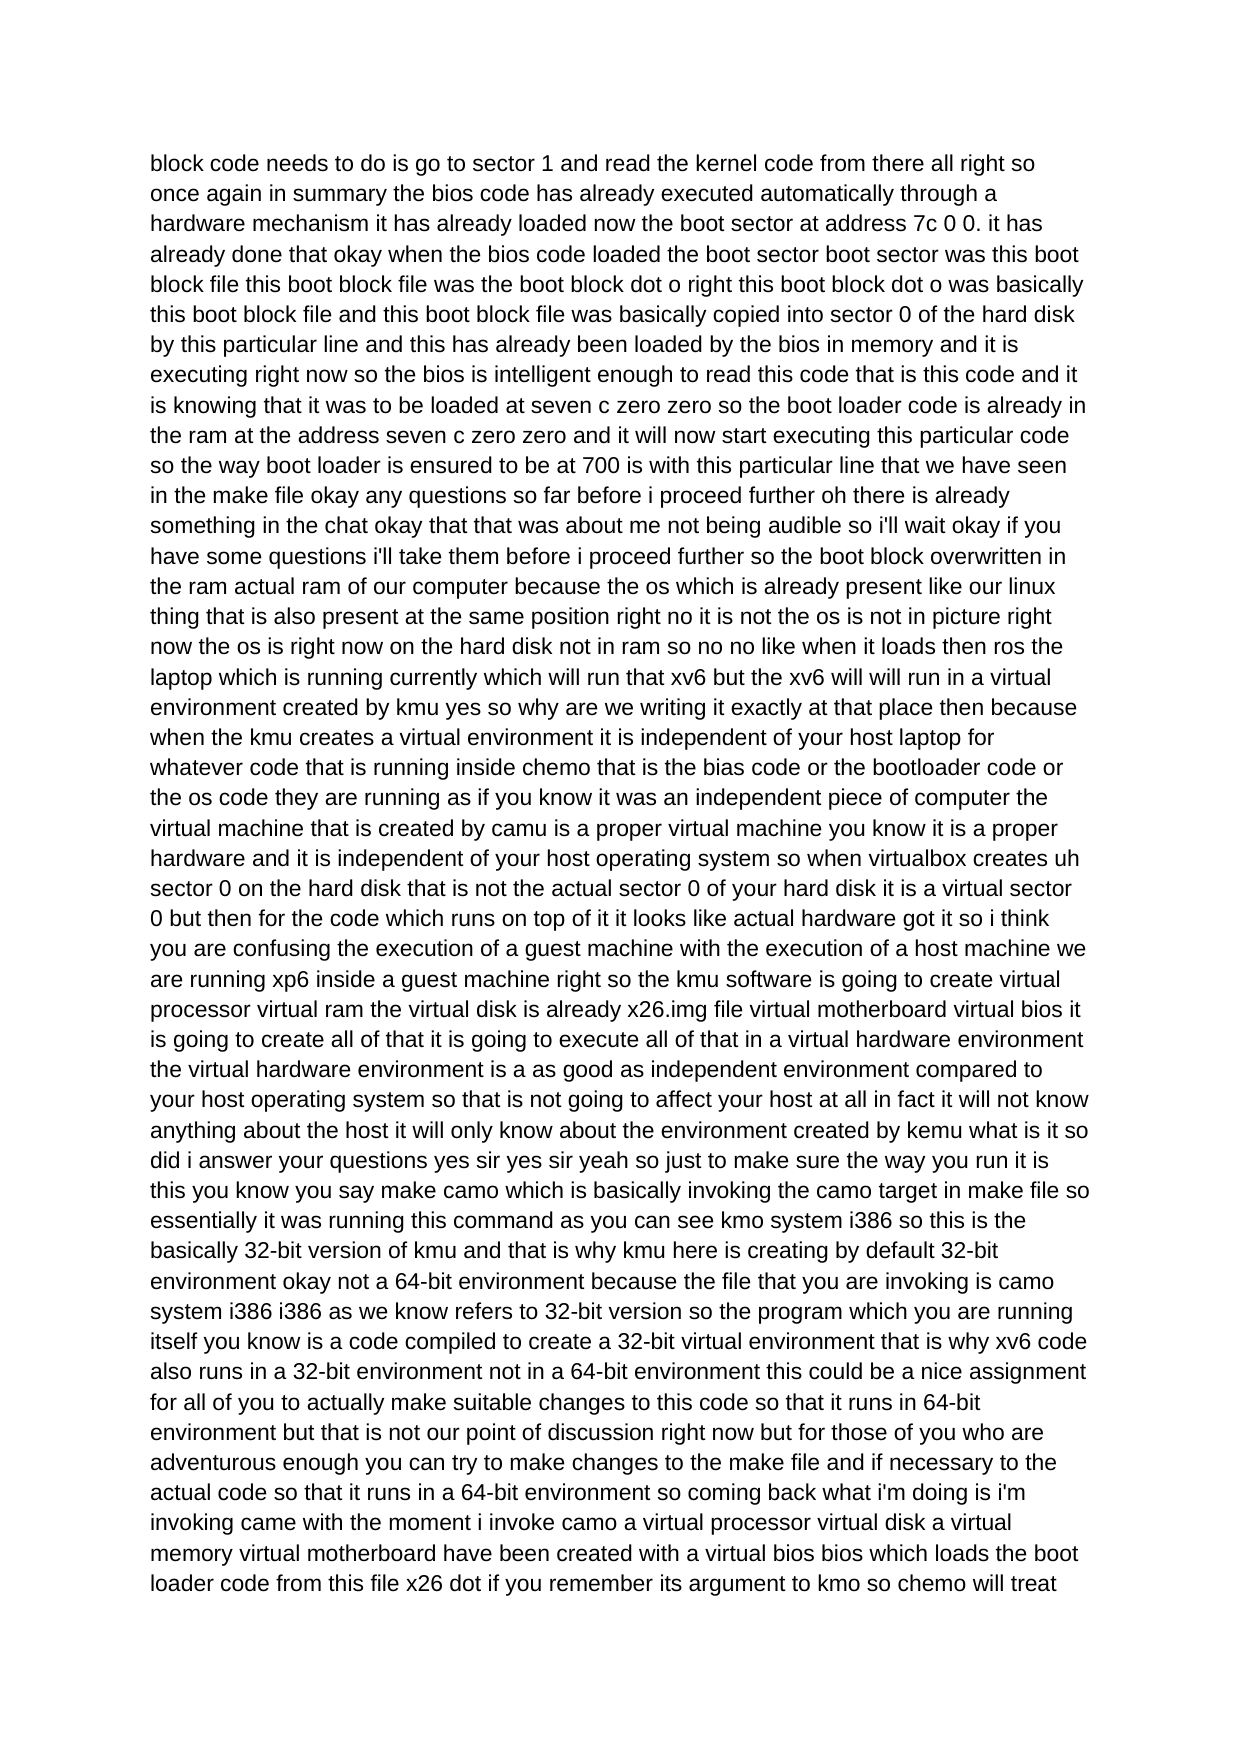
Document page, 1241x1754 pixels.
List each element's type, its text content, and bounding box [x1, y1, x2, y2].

text block code needs to do is go to sector 1 and read the kernel code from there all right so once again in summary the bios code has already executed automatically through a hardware mechanism it has already loaded now the boot sector at address 7c 0 0. it has already done that okay when the bios code loaded the boot sector boot sector was this boot block file this boot block file was the boot block dot o right this boot block dot o was basically this boot block file and this boot block file was basically copied into sector 0 of the hard disk by this particular line and this has already been loaded by the bios in memory and it is executing right now so the bios is intelligent enough to read this code that is this code and it is knowing that it was to be loaded at seven c zero zero so the boot loader code is already in the ram at the address seven c zero zero and it will now start executing this particular code so the way boot loader is ensured to be at 700 is with this particular line that we have seen in the make file okay any questions so far before i proceed further oh there is already something in the chat okay that that was about me not being audible so i'll wait okay if you have some questions i'll take them before i proceed further so the boot block overwritten in the ram actual ram of our computer because the os which is already present like our linux thing that is also present at the same position right no it is not the os is not in picture right now the os is right now on the hard disk not in ram so no no like when it loads then ros the laptop which is running currently which will run that xv6 but the xv6 will will run in a virtual environment created by kmu yes so why are we writing it exactly at that place then because when the kmu creates a virtual environment it is independent of your host laptop for whatever code that is running inside chemo that is the bias code or the bootloader code or the os code they are running as if you know it was an independent piece of computer the virtual machine that is created by camu is a proper virtual machine you know it is a proper hardware and it is independent of your host operating system so when virtualbox creates uh sector 0 on the hard disk that is not the actual sector 0 of your hard disk it is a virtual sector 0 but then for the code which runs on top of it it looks like actual hardware got it so i think you are confusing the execution of a guest machine with the execution of a host machine we are running xp6 inside a guest machine right so the kmu software is going to create virtual processor virtual ram the virtual disk is already x26.img file virtual motherboard virtual bios it is going to create all of that it is going to execute all of that in a virtual hardware environment the virtual hardware environment is a as good as independent environment compared to your host operating system so that is not going to affect your host at all in fact it will not know anything about the host it will only know about the environment created by kemu what is it so did i answer your questions yes sir yes sir yeah so just to make sure the way you run it is this you know you say make camo which is basically invoking the camo target in make file so essentially it was running this command as you can see kmo system i386 so this is the basically 32-bit version of kmu and that is why kmu here is creating by default 32-bit environment okay not a 64-bit environment because the file that you are invoking is camo system i386 i386 as we know refers to 32-bit version so the program which you are running itself you know is a code compiled to create a 32-bit virtual environment that is why xv6 code also runs in a 32-bit environment not in a 64-bit environment this could be a nice assignment for all of you to actually make suitable changes to this code so that it runs in 64-bit environment but that is not our point of discussion right now but for those of you who are adventurous enough you can try to make changes to the make file and if necessary to the actual code so that it runs in a 64-bit environment so coming back what i'm doing is i'm invoking came with the moment i invoke camo a virtual processor virtual disk a virtual memory virtual motherboard have been created with a virtual bios bios which loads the boot loader code from this file x26 dot if you remember its argument to kmo so chemo will treat [150, 150, 1090, 1596]
